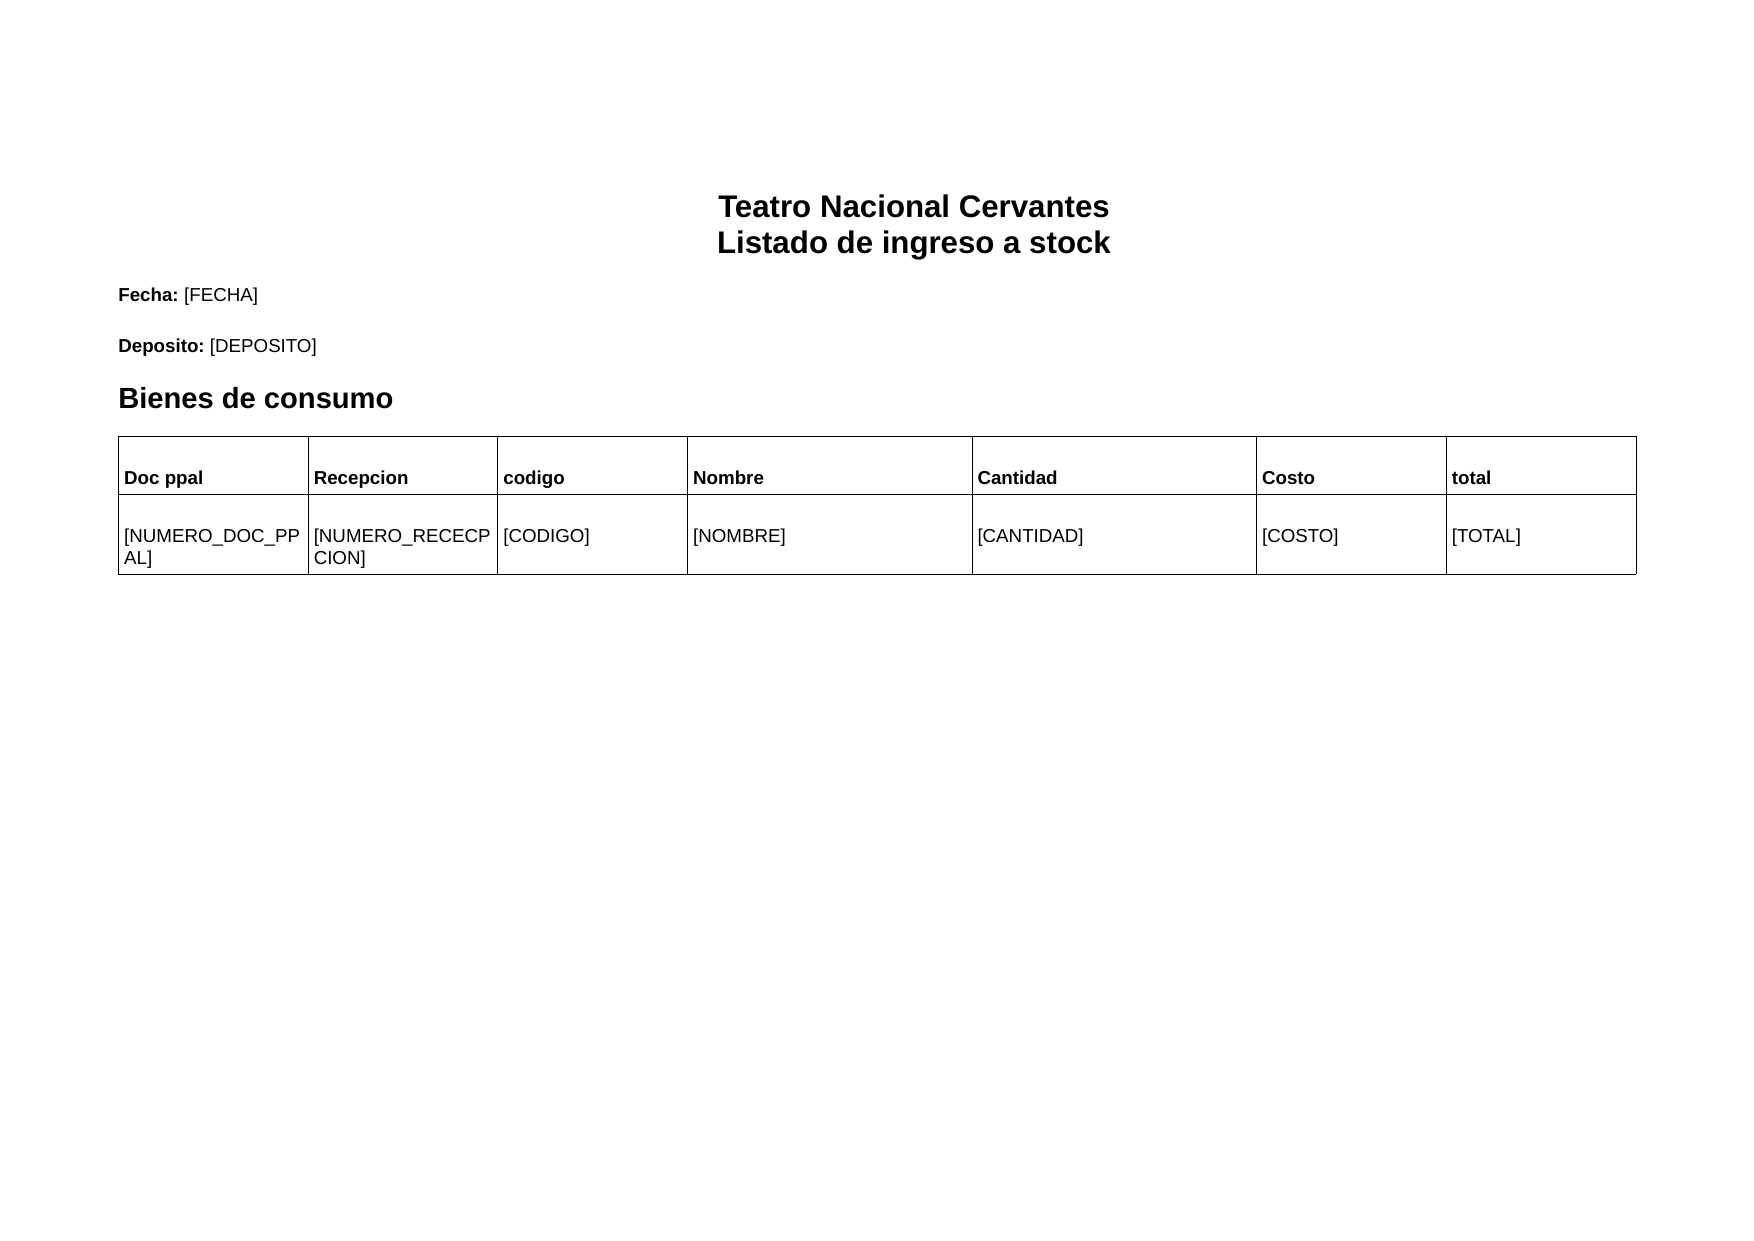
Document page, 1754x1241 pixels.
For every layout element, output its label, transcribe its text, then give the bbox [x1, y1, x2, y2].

table_header Nombre [688, 437, 972, 494]
table_header Costo [1257, 437, 1446, 494]
table_cell [TOTAL] [1447, 495, 1636, 574]
table_cell [NUMERO_RECECPCION] [309, 495, 497, 574]
table_cell [NUMERO_DOC_PPAL] [119, 495, 308, 574]
table_cell [CANTIDAD] [973, 495, 1256, 574]
table_header Recepcion [309, 437, 497, 494]
table_cell [COSTO] [1257, 495, 1446, 574]
table_cell [NOMBRE] [688, 495, 972, 574]
table_header total [1447, 437, 1636, 494]
table_header Cantidad [973, 437, 1256, 494]
text Bienes de consumo [118, 381, 1636, 415]
text Fecha: [FECHA] [118, 284, 1636, 306]
text Listado de ingreso a stock [118, 224, 1636, 260]
table_cell [CODIGO] [498, 495, 687, 574]
text Deposito: [DEPOSITO] [118, 334, 1636, 356]
table_header codigo [498, 437, 687, 494]
text Teatro Nacional Cervantes [118, 188, 1636, 224]
table_header Doc ppal [119, 437, 308, 494]
